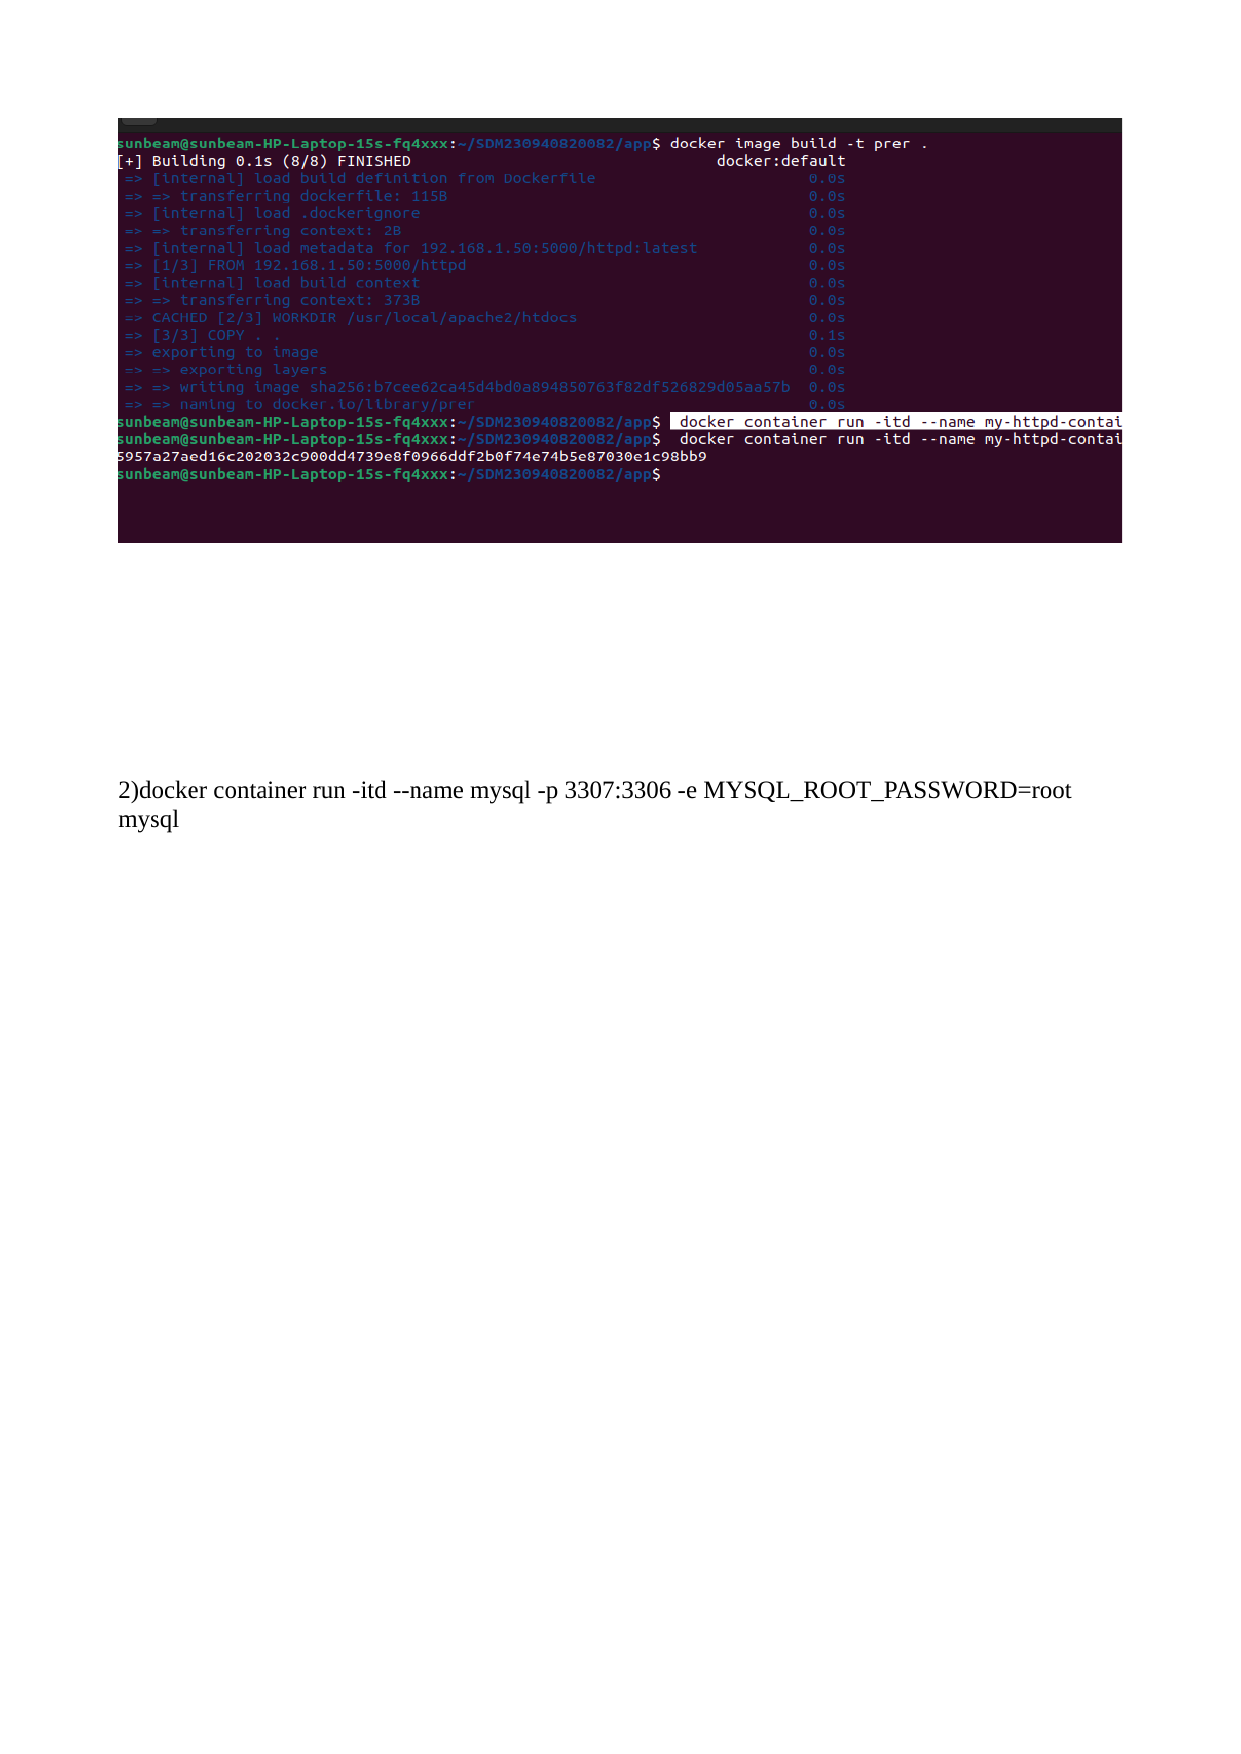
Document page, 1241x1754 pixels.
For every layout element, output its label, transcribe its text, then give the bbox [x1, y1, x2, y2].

text doc docker build -t my-httpd-container .ker build -t my-httpd-container . [118, 717, 1122, 747]
picture [118, 118, 1123, 543]
text doddocker build -t my-httpd-container .cker build -t my-httpd-container . [118, 687, 1122, 717]
text do dd [118, 657, 1122, 687]
text 2)docker container run -itd --name mysql -p 3307:3306 -e MYSQL_ROOT_PASSWORD=root mysql [118, 776, 1122, 833]
